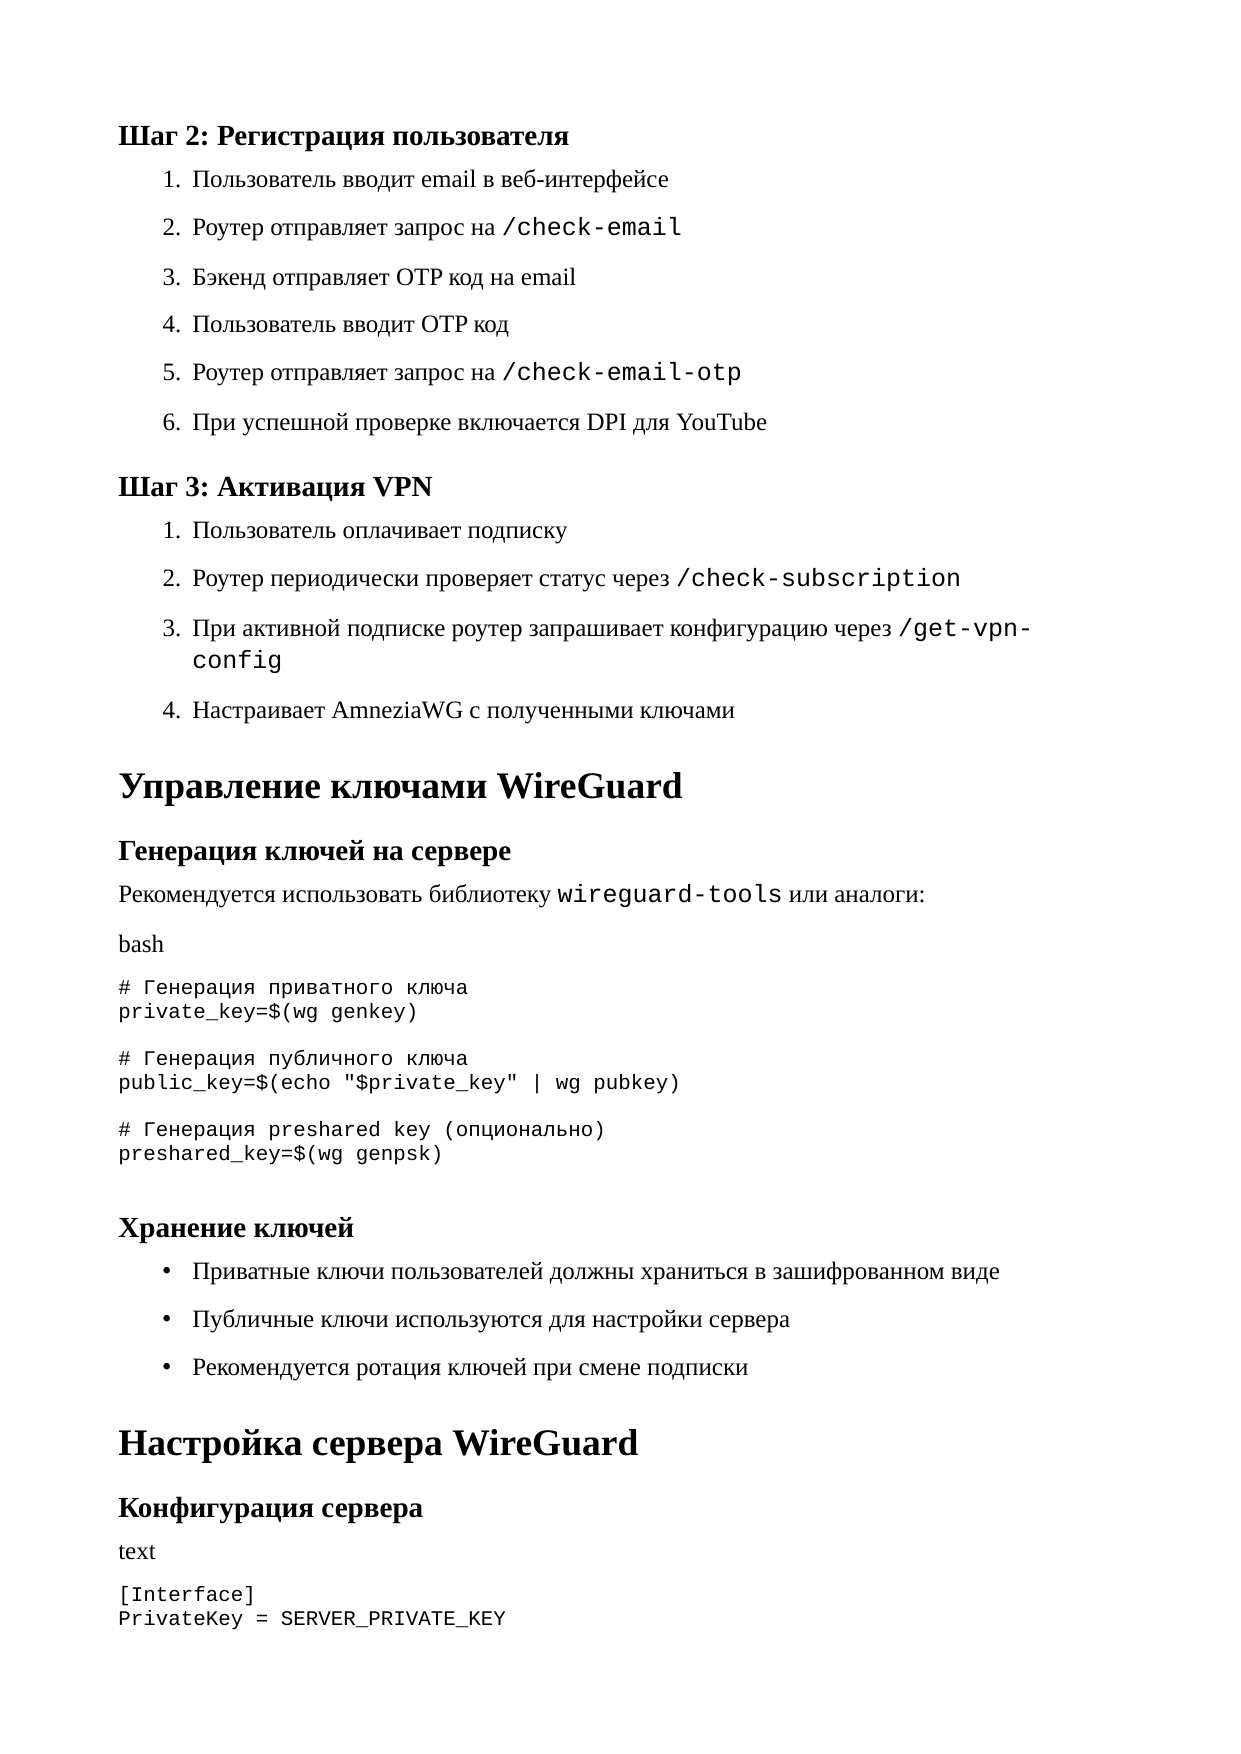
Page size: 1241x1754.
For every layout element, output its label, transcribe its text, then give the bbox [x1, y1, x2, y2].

subtitle Настройка сервера WireGuard [118, 1420, 1122, 1463]
text [Interface] [118, 1584, 1122, 1608]
list Пользователь вводит OTP код [162, 309, 1122, 338]
subtitle Шаг 3: Активация VPN [118, 469, 1122, 503]
text # Генерация приватного ключа [118, 977, 1122, 1001]
text bash [118, 929, 1122, 958]
text PrivateKey = SERVER_PRIVATE_KEY [118, 1608, 1122, 1631]
text preshared_key=$(wg genpsk) [118, 1143, 1122, 1166]
list Роутер периодически проверяет статус через /check-subscription [162, 563, 1122, 594]
list При активной подписке роутер запрашивает конфигурацию через /get-vpn-config [162, 613, 1122, 676]
list Приватные ключи пользователей должны храниться в зашифрованном виде [162, 1256, 1122, 1285]
list Рекомендуется ротация ключей при смене подписки [162, 1352, 1122, 1380]
list Бэкенд отправляет OTP код на email [162, 262, 1122, 291]
list Роутер отправляет запрос на /check-email [162, 212, 1122, 243]
text text [118, 1536, 1122, 1565]
text private_key=$(wg genkey) [118, 1001, 1122, 1024]
subtitle Хранение ключей [118, 1210, 1122, 1244]
list Роутер отправляет запрос на /check-email-otp [162, 357, 1122, 388]
list При успешной проверке включается DPI для YouTube [162, 407, 1122, 436]
list Пользователь вводит email в веб-интерфейсе [162, 164, 1122, 193]
list Пользователь оплачивает подписку [162, 515, 1122, 544]
list Публичные ключи используются для настройки сервера [162, 1304, 1122, 1333]
text Рекомендуется использовать библиотеку wireguard-tools или аналоги: [118, 879, 1122, 910]
list Настраивает AmneziaWG с полученными ключами [162, 695, 1122, 724]
subtitle Конфигурация сервера [118, 1490, 1122, 1524]
subtitle Генерация ключей на сервере [118, 833, 1122, 867]
subtitle Шаг 2: Регистрация пользователя [118, 118, 1122, 152]
text # Генерация публичного ключа [118, 1048, 1122, 1072]
subtitle Управление ключами WireGuard [118, 763, 1122, 806]
text # Генерация preshared key (опционально) [118, 1119, 1122, 1143]
text public_key=$(echo "$private_key" | wg pubkey) [118, 1072, 1122, 1095]
